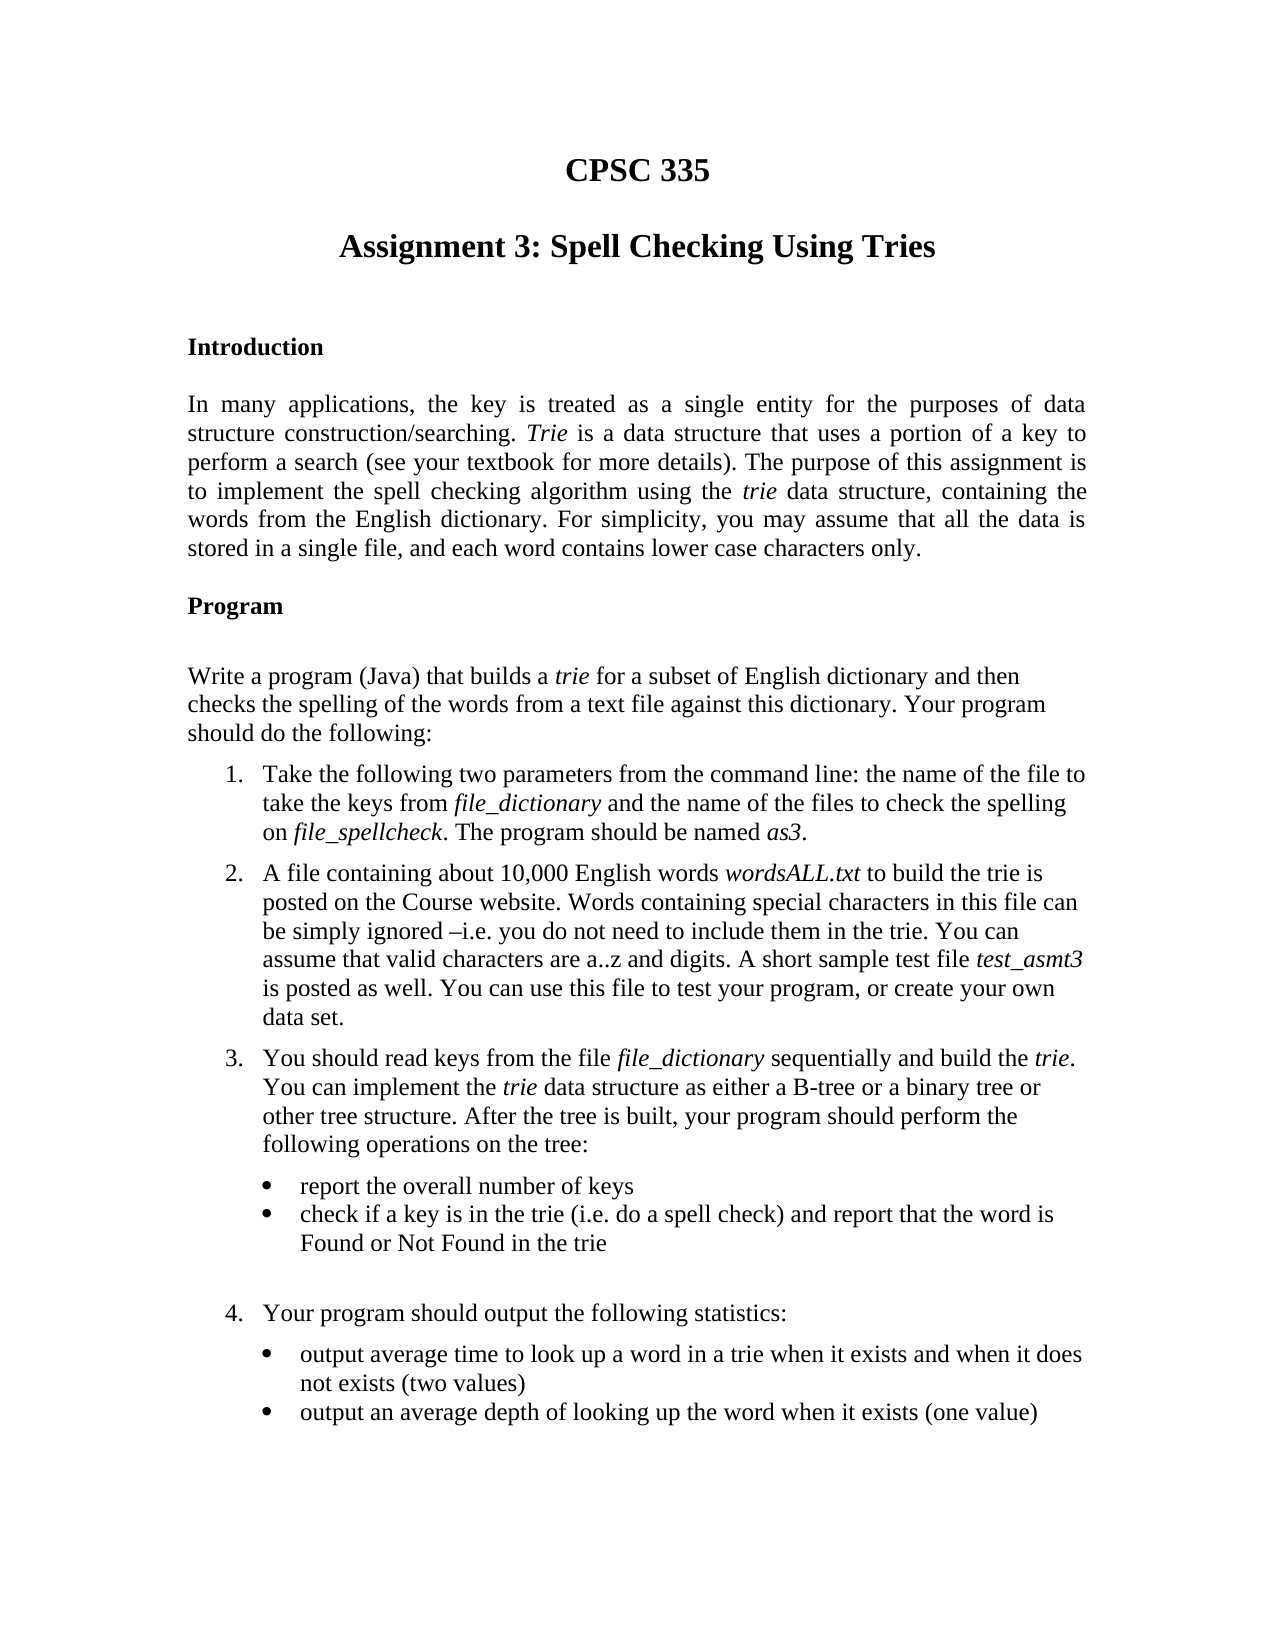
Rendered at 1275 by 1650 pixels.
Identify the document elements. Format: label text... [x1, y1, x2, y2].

list check if a key is in the trie (i.e. do a spell check) and report that the word is Found or Not Found in the trie [262, 1199, 1087, 1257]
text In many applications, the key is treated as a single entity for the purposes of data structure construction/searching. Trie is a data structure that uses a portion of a key to perform a search (see your textbook for more details). The purpose of this assignment is to implement the spell checking algorithm using the trie data structure, containing the words from the English dictionary. For simplicity, you may assume that all the data is stored in a single file, and each word contains lower case characters only. [187, 389, 1087, 562]
list output an average depth of looking up the word when it exists (one value) [262, 1397, 1087, 1426]
list output average time to look up a word in a trie when it exists and when it does not exists (two values) [262, 1339, 1087, 1397]
list Take the following two parameters from the command line: the name of the file to take the keys from file_dictionary and the name of the files to check the spelling on file_spellcheck. The program should be named as3. [225, 759, 1087, 846]
subtitle Introduction [187, 332, 1087, 361]
text Write a program (Java) that builds a trie for a subset of English dictionary and then checks the spelling of the words from a text file against this dictionary. Your program should do the following: [187, 661, 1087, 747]
list A file containing about 10,000 English words wordsALL.txt to build the trie is posted on the Course website. Words containing special characters in this file can be simply ignored –i.e. you do not need to include them in the trie. You can assume that valid characters are a..z and digits. A short sample test file test_asmt3 is posted as well. You can use this file to test your program, or create your own data set. [225, 858, 1087, 1031]
subtitle Assignment 3: Spell Checking Using Tries [187, 227, 1087, 265]
subtitle Program [187, 591, 1087, 619]
subtitle CPSC 335 [187, 150, 1087, 188]
list report the overall number of keys [262, 1171, 1087, 1199]
list Your program should output the following statistics: [225, 1298, 1087, 1327]
list You should read keys from the file file_dictionary sequentially and build the trie. You can implement the trie data structure as either a B-tree or a binary tree or other tree structure. After the tree is built, your program should perform the following operations on the tree: [225, 1043, 1087, 1158]
